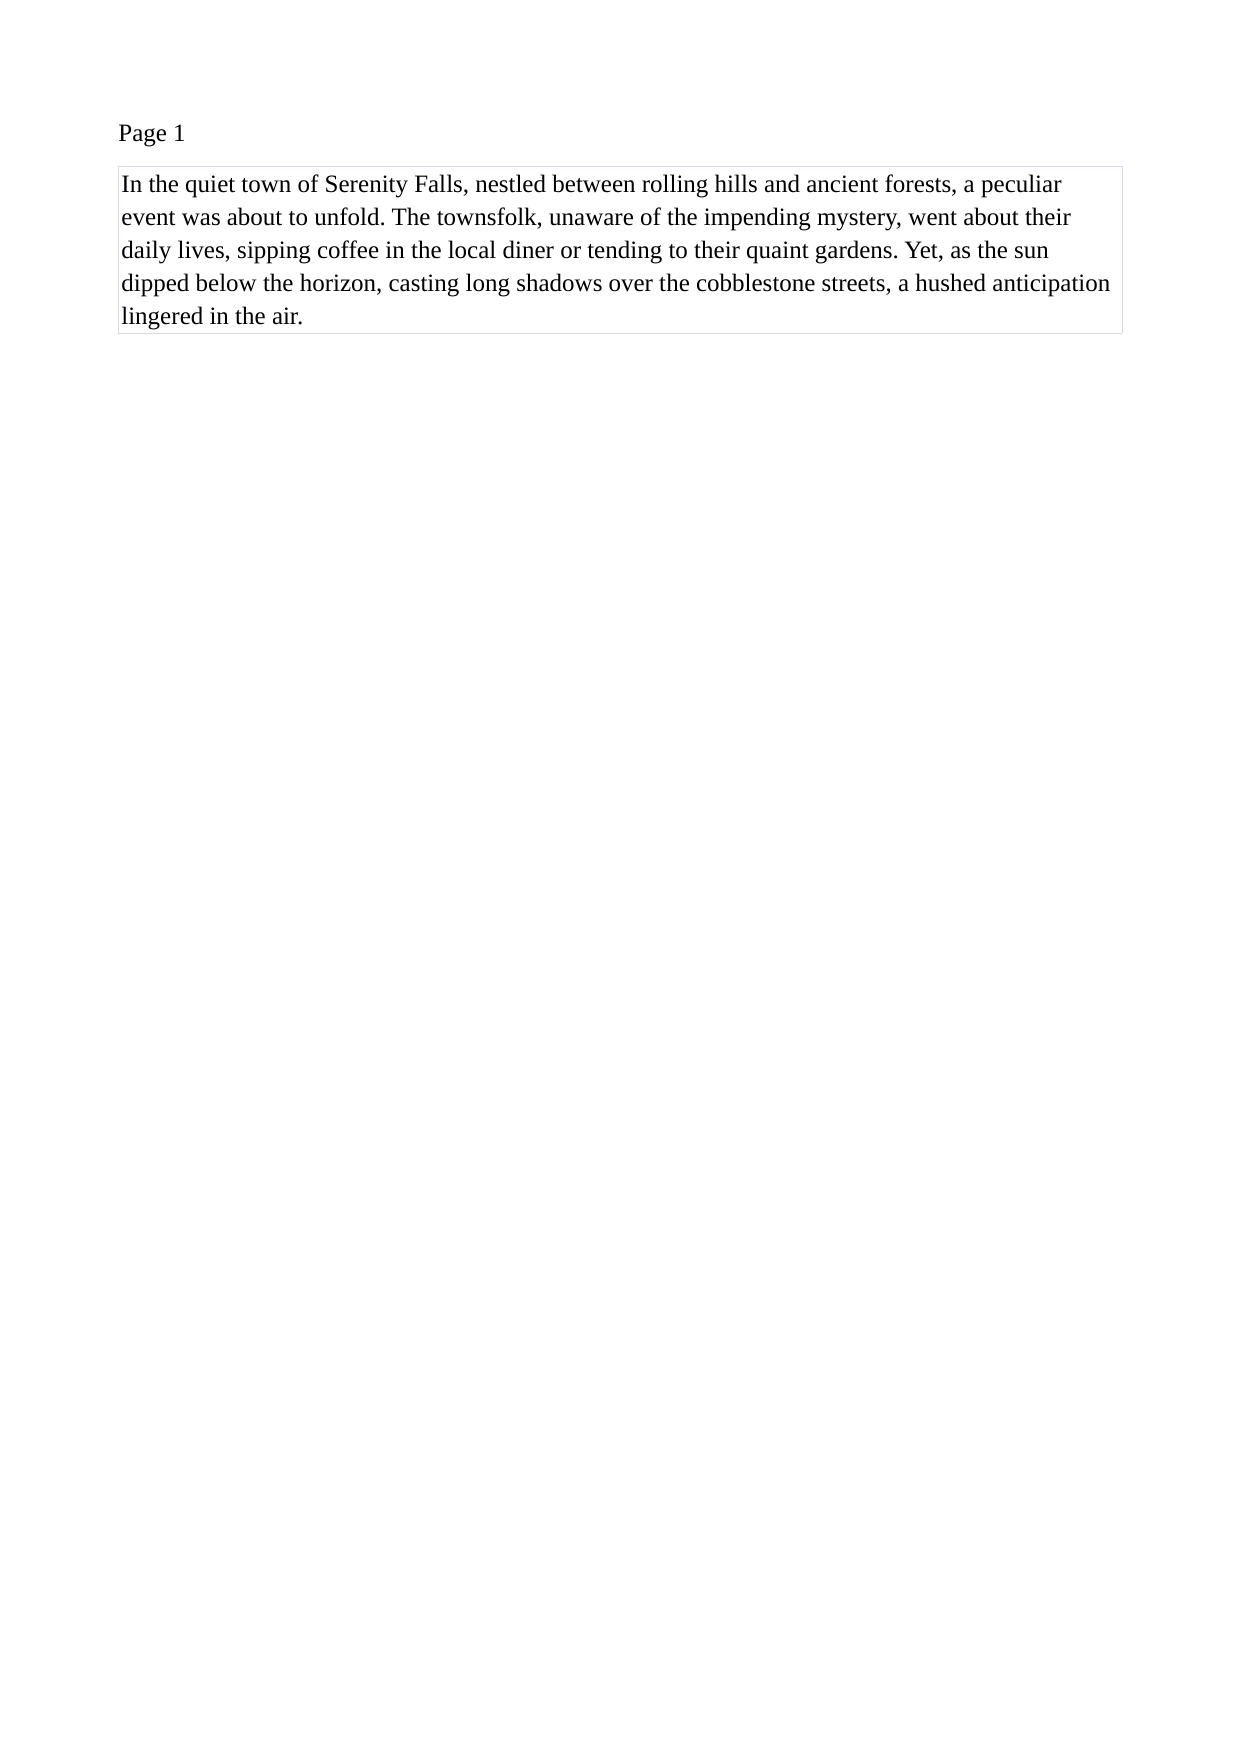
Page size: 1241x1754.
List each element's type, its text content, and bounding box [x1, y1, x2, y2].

text In the quiet town of Serenity Falls, nestled between rolling hills and ancient forests, a peculiar event was about to unfold. The townsfolk, unaware of the impending mystery, went about their daily lives, sipping coffee in the local diner or tending to their quaint gardens. Yet, as the sun dipped below the horizon, casting long shadows over the cobblestone streets, a hushed anticipation lingered in the air. [119, 167, 1122, 333]
text Page 1 [118, 118, 1122, 147]
